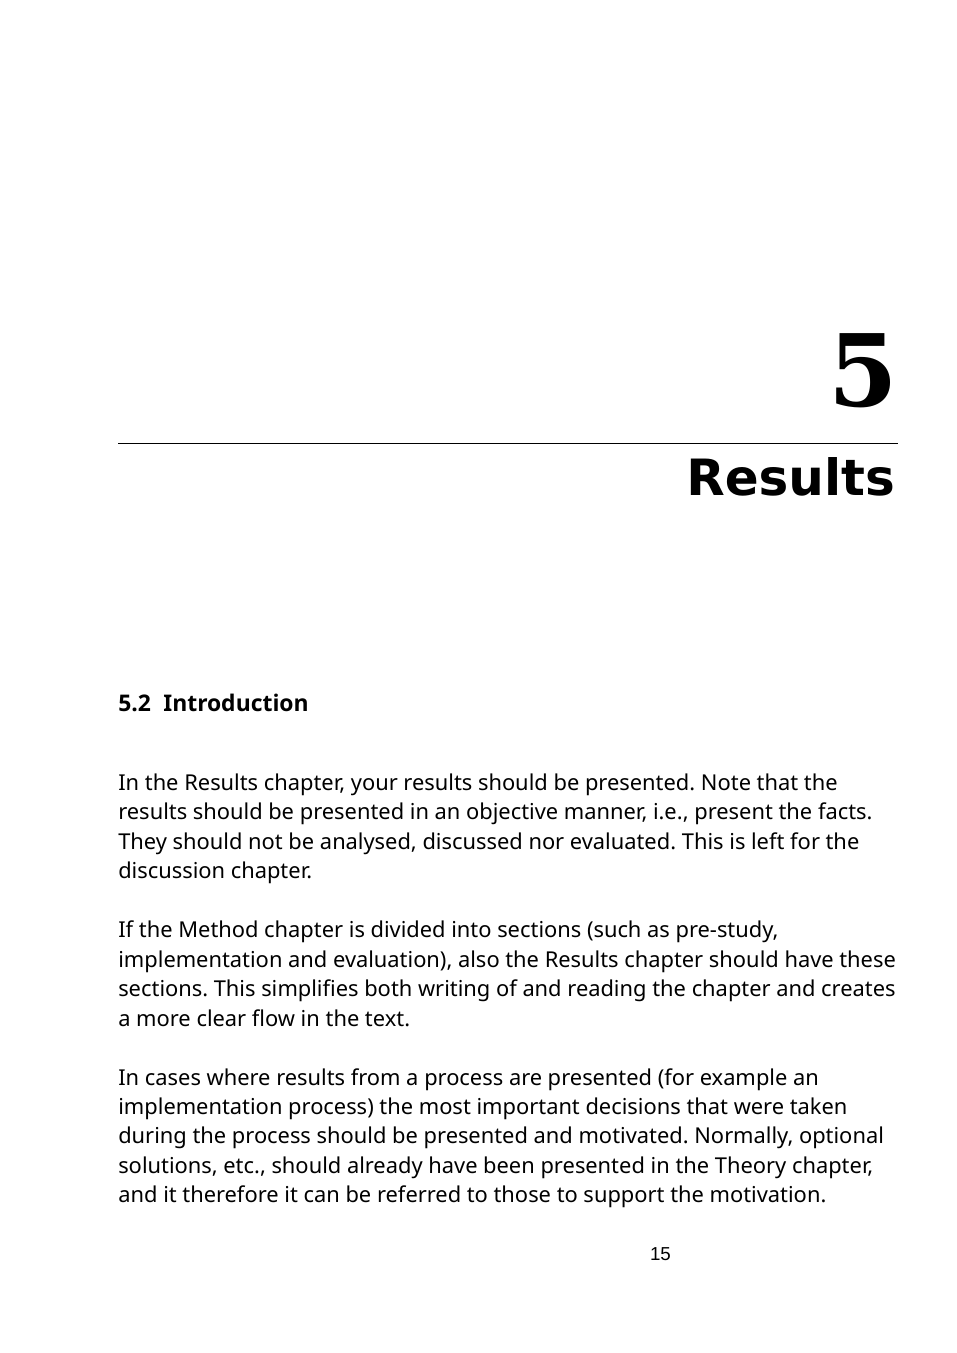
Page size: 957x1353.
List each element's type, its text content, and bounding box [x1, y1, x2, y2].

text If the Method chapter is divided into sections (such as pre-study, implementation and evaluation), also the Results chapter should have these sections. This simplifies both writing of and reading the chapter and creates a more clear flow in the text. [118, 897, 898, 1032]
text In the Results chapter, your results should be presented. Note that the results should be presented in an objective manner, i.e., present the facts. They should not be analysed, discussed nor evaluated. This is left for the discussion chapter. [118, 737, 898, 884]
subtitle Introduction [118, 687, 898, 718]
subtitle Results [118, 444, 898, 510]
text In cases where results from a process are presented (for example an implementation process) the most important decisions that were taken during the process should be presented and motivated. Normally, optional solutions, etc., should already have been presented in the Theory chapter, and it therefore it can be referred to those to support the motivation. [118, 1045, 898, 1209]
